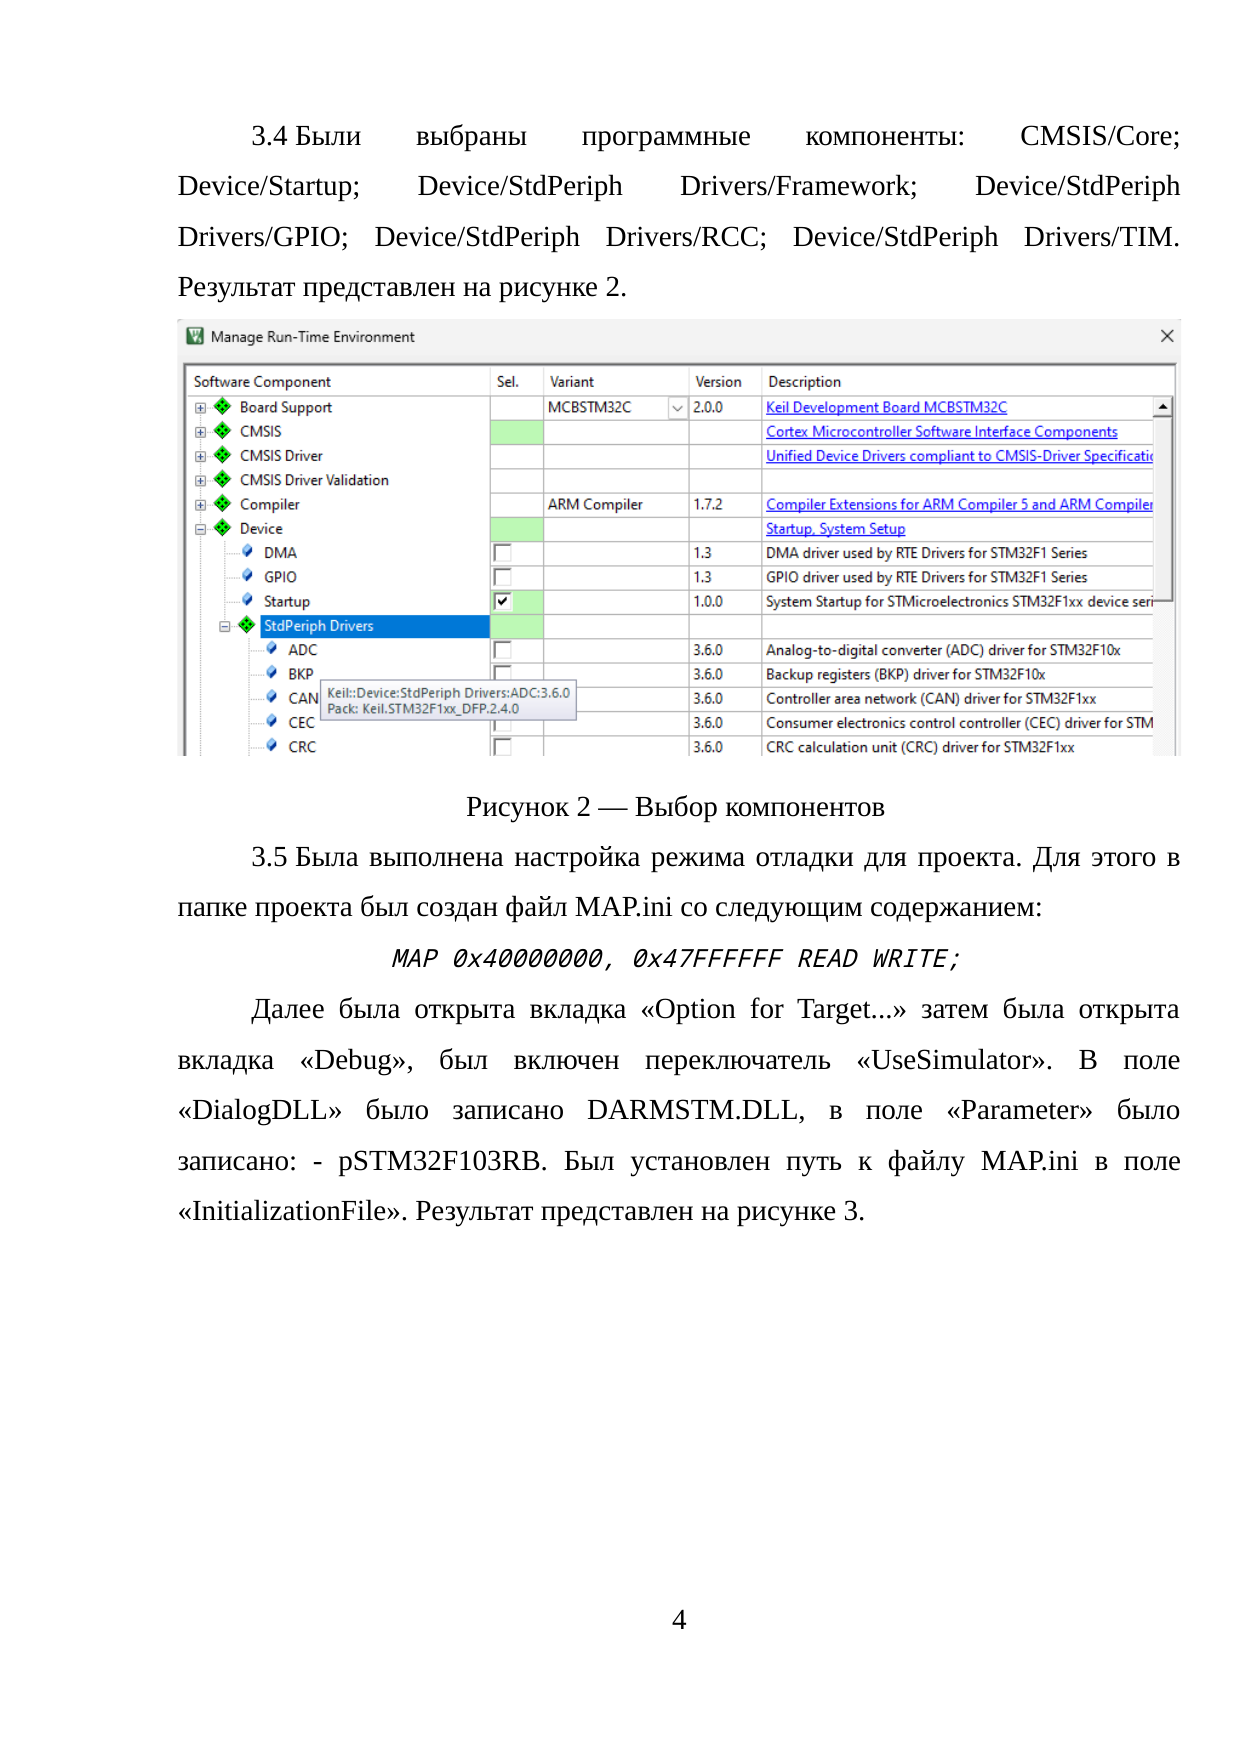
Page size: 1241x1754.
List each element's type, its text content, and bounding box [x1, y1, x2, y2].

text Рисунок 2 — Выбор компонентов [177, 756, 1181, 822]
picture [177, 319, 1182, 756]
list Была выполнена настройка режима отладки для проекта. Для этого в папке проекта был создан файл MAP.ini со следующим содержанием: [177, 839, 1181, 923]
text Далее была открыта вкладка «Option for Target...» затем была открыта вкладка «Debug», был включен переключатель «UseSimulator». В поле «DialogDLL» было записано DARMSTM.DLL, в поле «Parameter» было записано: - pSTM32F103RB. Был установлен путь к файлу MAP.ini в поле «InitializationFile». Результат представлен на рисунке 3. [177, 992, 1181, 1226]
text MAP 0x40000000, 0x47FFFFFF READ WRITE; [177, 940, 1181, 974]
list Были выбраны программные компоненты: CMSIS/Core; Device/Startup; Device/StdPeriph Drivers/Framework; Device/StdPeriph Drivers/GPIO; Device/StdPeriph Drivers/RCC; Device/StdPeriph Drivers/TIM. Результат представлен на рисунке 2. [177, 118, 1181, 303]
